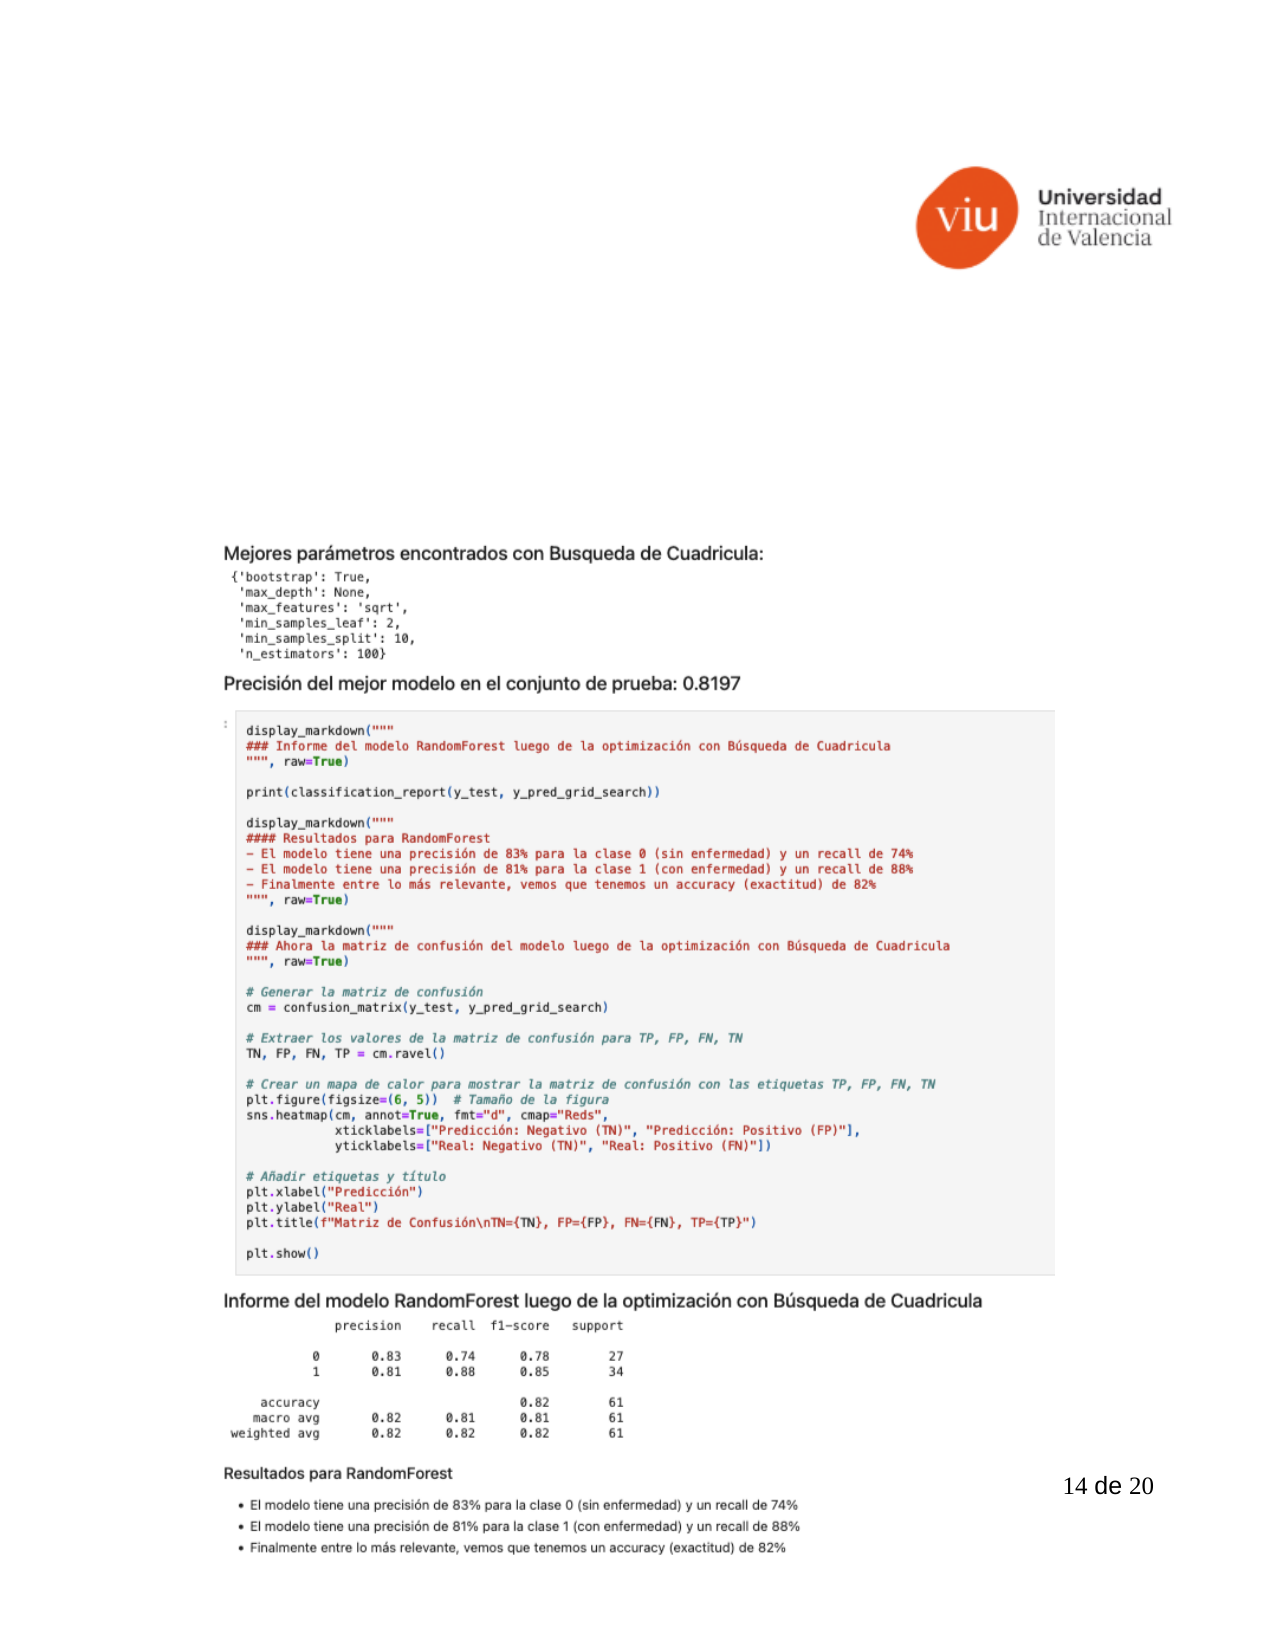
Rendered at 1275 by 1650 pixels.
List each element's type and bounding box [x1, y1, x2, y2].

picture [220, 533, 1055, 1569]
picture [913, 162, 1175, 274]
